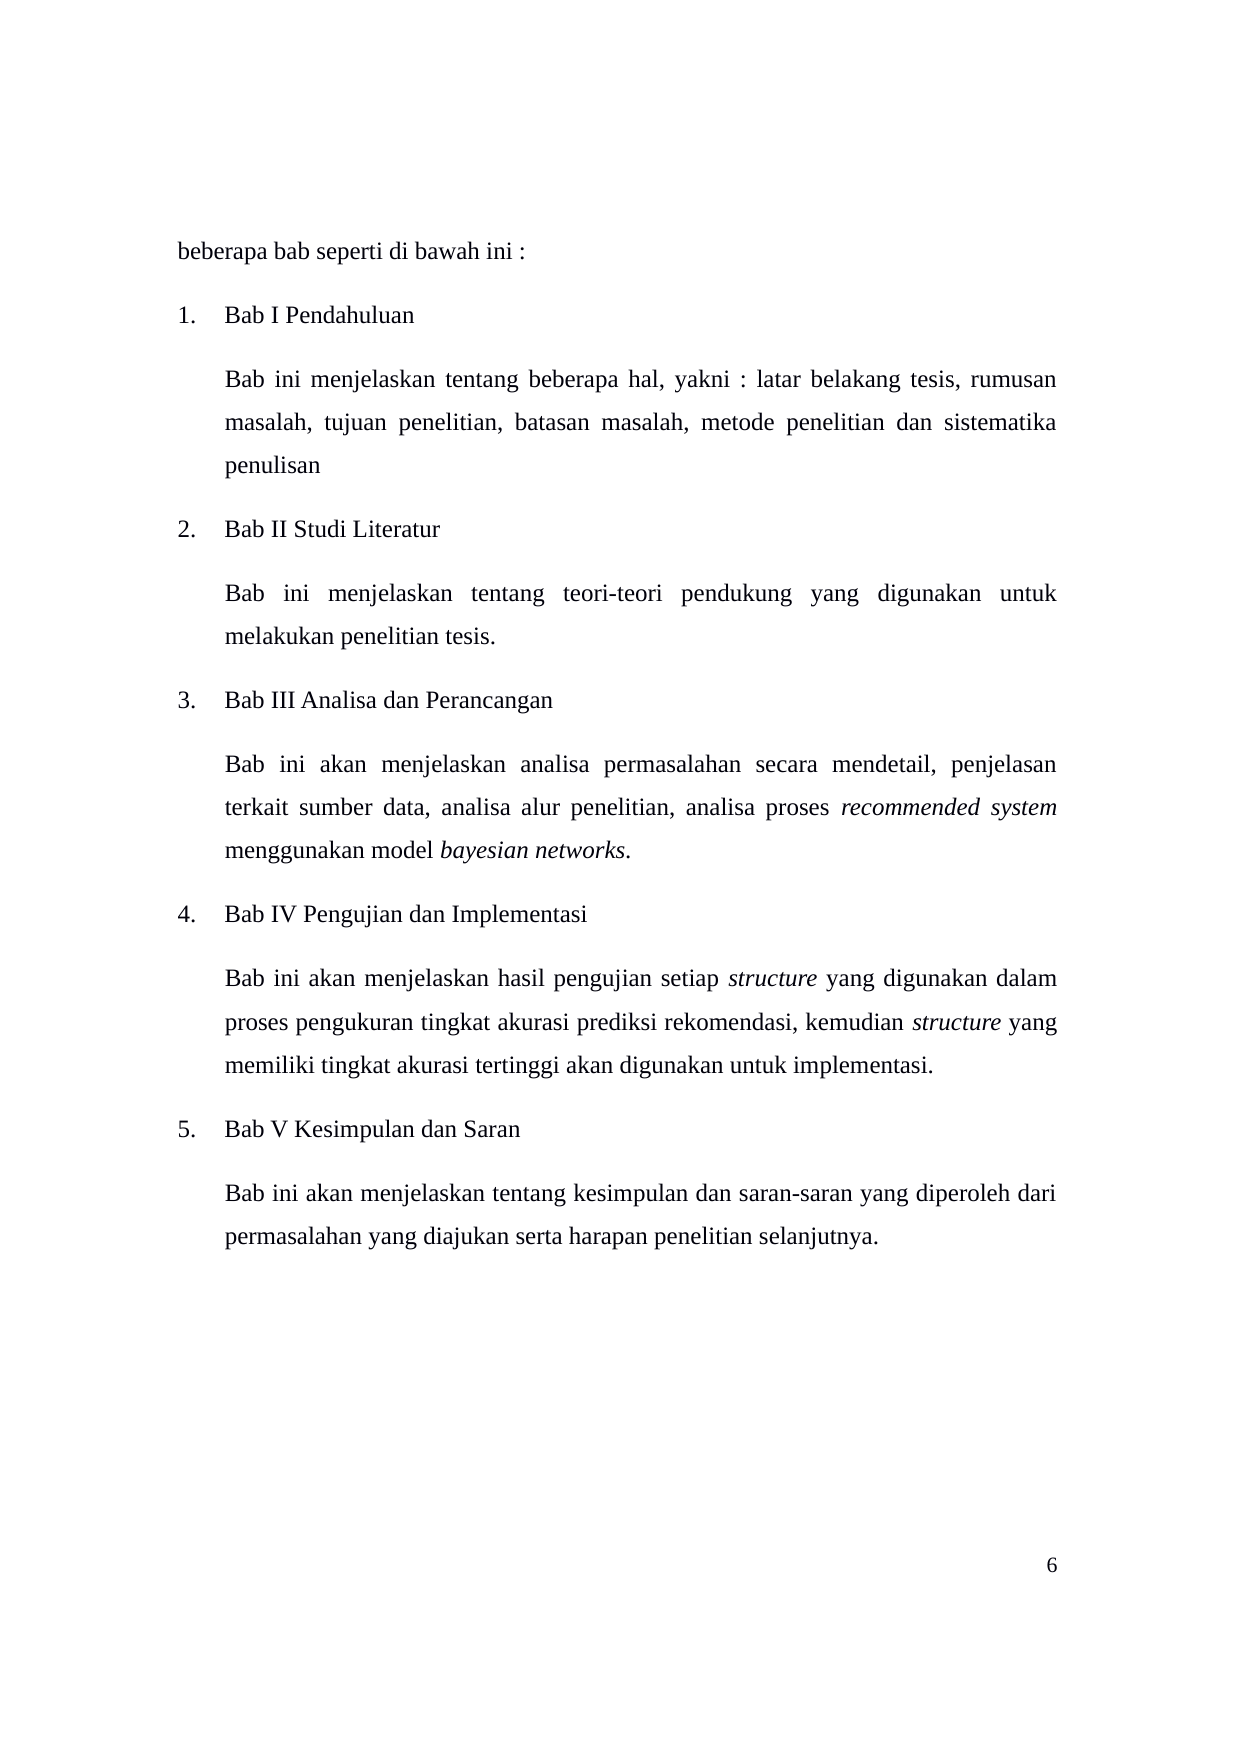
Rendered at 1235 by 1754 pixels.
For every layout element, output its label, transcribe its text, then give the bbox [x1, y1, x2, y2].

list Bab III Analisa dan Perancangan [177, 685, 1057, 714]
text Bab ini akan menjelaskan analisa permasalahan secara mendetail, penjelasan terkait sumber data, analisa alur penelitian, analisa proses recommended system menggunakan model bayesian networks. [224, 749, 1057, 864]
list Bab IV Pengujian dan Implementasi [177, 899, 1057, 928]
list Bab I Pendahuluan [177, 300, 1057, 329]
text Bab ini akan menjelaskan tentang kesimpulan dan saran-saran yang diperoleh dari permasalahan yang diajukan serta harapan penelitian selanjutnya. [224, 1178, 1057, 1249]
text Bab ini menjelaskan tentang teori-teori pendukung yang digunakan untuk melakukan penelitian tesis. [224, 578, 1057, 650]
text Bab ini akan menjelaskan hasil pengujian setiap structure yang digunakan dalam proses pengukuran tingkat akurasi prediksi rekomendasi, kemudian structure yang memiliki tingkat akurasi tertinggi akan digunakan untuk implementasi. [224, 963, 1057, 1078]
list Bab II Studi Literatur [177, 514, 1057, 543]
text Bab ini menjelaskan tentang beberapa hal, yakni : latar belakang tesis, rumusan masalah, tujuan penelitian, batasan masalah, metode penelitian dan sistematika penulisan [224, 364, 1057, 479]
list Bab V Kesimpulan dan Saran [177, 1114, 1057, 1142]
text beberapa bab seperti di bawah ini : [177, 236, 1057, 265]
